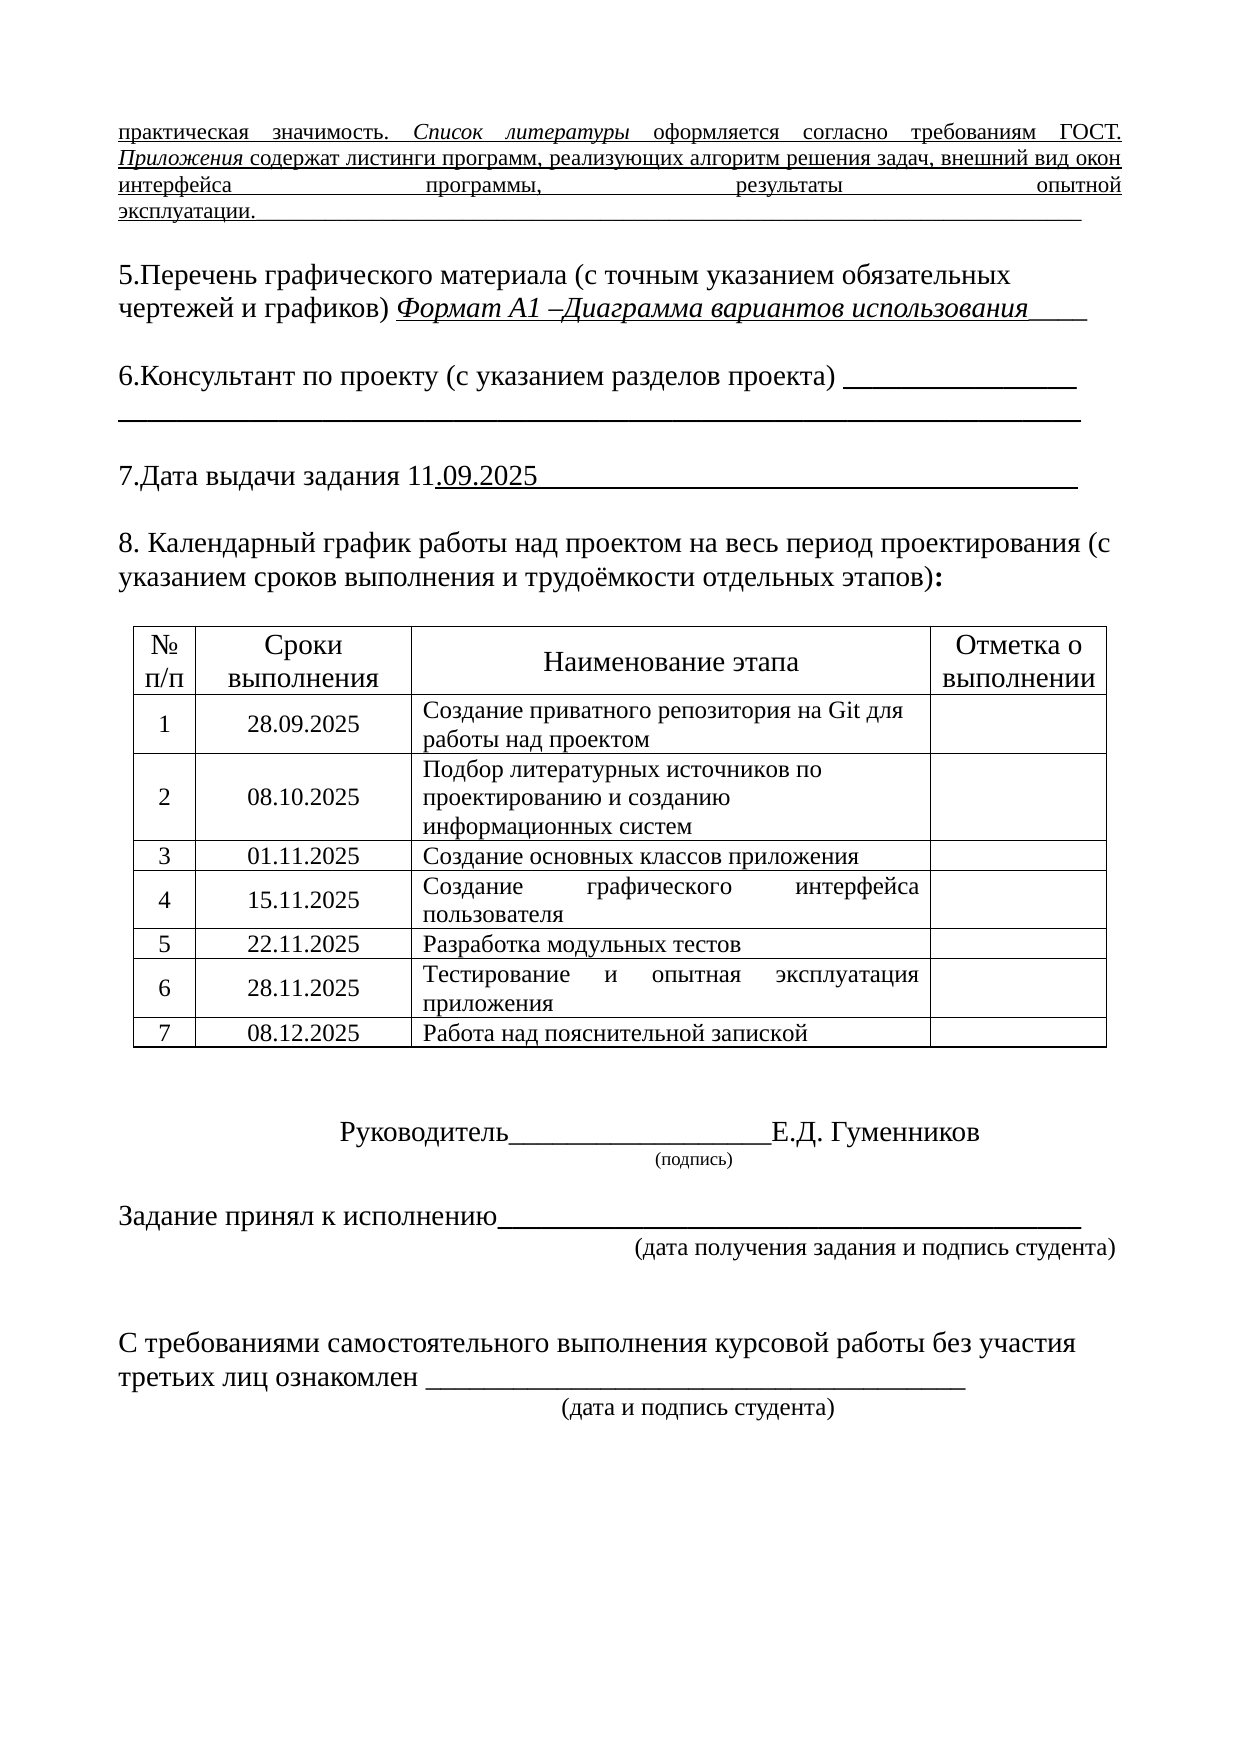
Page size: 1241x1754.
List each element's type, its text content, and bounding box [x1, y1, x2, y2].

text (подпись) [192, 1148, 1122, 1170]
text Задание принял к исполнению________________________________________ [118, 1198, 1122, 1232]
table_cell 22.11.2025 [196, 929, 411, 958]
table_cell [931, 929, 1106, 958]
text __________________________________________________________________ [118, 391, 1122, 425]
table_cell Создание приватного репозитория на Git для работы над проектом [412, 695, 930, 753]
text (дата и подпись студента) [487, 1392, 1049, 1421]
text Приложения содержат листинги программ, реализующих алгоритм решения задач, внешний вид окон [118, 142, 1122, 167]
text 5.Перечень графического материала (с точным указанием обязательных чертежей и графиков) Формат А1 –Диаграмма вариантов использования____ [118, 257, 1122, 324]
table_header № п/п [134, 627, 195, 694]
table_header Наименование этапа [412, 627, 930, 694]
table_cell Создание основных классов приложения [412, 841, 930, 870]
table_cell 7 [134, 1018, 195, 1046]
table_cell 28.09.2025 [196, 695, 411, 753]
table_cell 4 [134, 871, 195, 928]
table_cell Подбор литературных источников по проектированию и созданию информационных систем [412, 754, 930, 840]
text интерфейса программы, результаты опытной [118, 169, 1122, 194]
text практическая значимость. Список литературы оформляется согласно требованиям ГОСТ. [118, 118, 1122, 141]
table_cell 3 [134, 841, 195, 870]
table_cell 15.11.2025 [196, 871, 411, 928]
table_cell Разработка модульных тестов [412, 929, 930, 958]
table_cell 01.11.2025 [196, 841, 411, 870]
table_header Сроки выполнения [196, 627, 411, 694]
text эксплуатации.________________________________________________________________________ [118, 195, 1122, 223]
text 7.Дата выдачи задания 11.09.2025 [118, 458, 1122, 492]
table_cell 28.11.2025 [196, 959, 411, 1017]
table_cell [931, 871, 1106, 928]
table_cell Создание графического интерфейса пользователя [412, 871, 930, 928]
table_cell [931, 1018, 1106, 1046]
table_cell [931, 841, 1106, 870]
table_header Отметка о выполнении [931, 627, 1106, 694]
table_cell [931, 959, 1106, 1017]
text 6.Консультант по проекту (с указанием разделов проекта) ________________ [118, 358, 1122, 391]
table_cell Работа над пояснительной запиской [412, 1018, 930, 1046]
table_cell 6 [134, 959, 195, 1017]
table_cell 2 [134, 754, 195, 840]
table_cell 1 [134, 695, 195, 753]
table_cell 08.10.2025 [196, 754, 411, 840]
table_cell Тестирование и опытная эксплуатация приложения [412, 959, 930, 1017]
table_cell 5 [134, 929, 195, 958]
text Руководитель__________________Е.Д. Гуменников [266, 1114, 1122, 1148]
text (дата получения задания и подпись студента) [561, 1232, 1122, 1261]
subtitle С требованиями самостоятельного выполнения курсовой работы без участия третьих лиц ознакомлен _____________________________________ [118, 1325, 1122, 1392]
table_cell 08.12.2025 [196, 1018, 411, 1046]
text 8. Календарный график работы над проектом на весь период проектирования (с указанием сроков выполнения и трудоёмкости отдельных этапов): [118, 525, 1122, 592]
table_cell [931, 695, 1106, 753]
table_cell [931, 754, 1106, 840]
